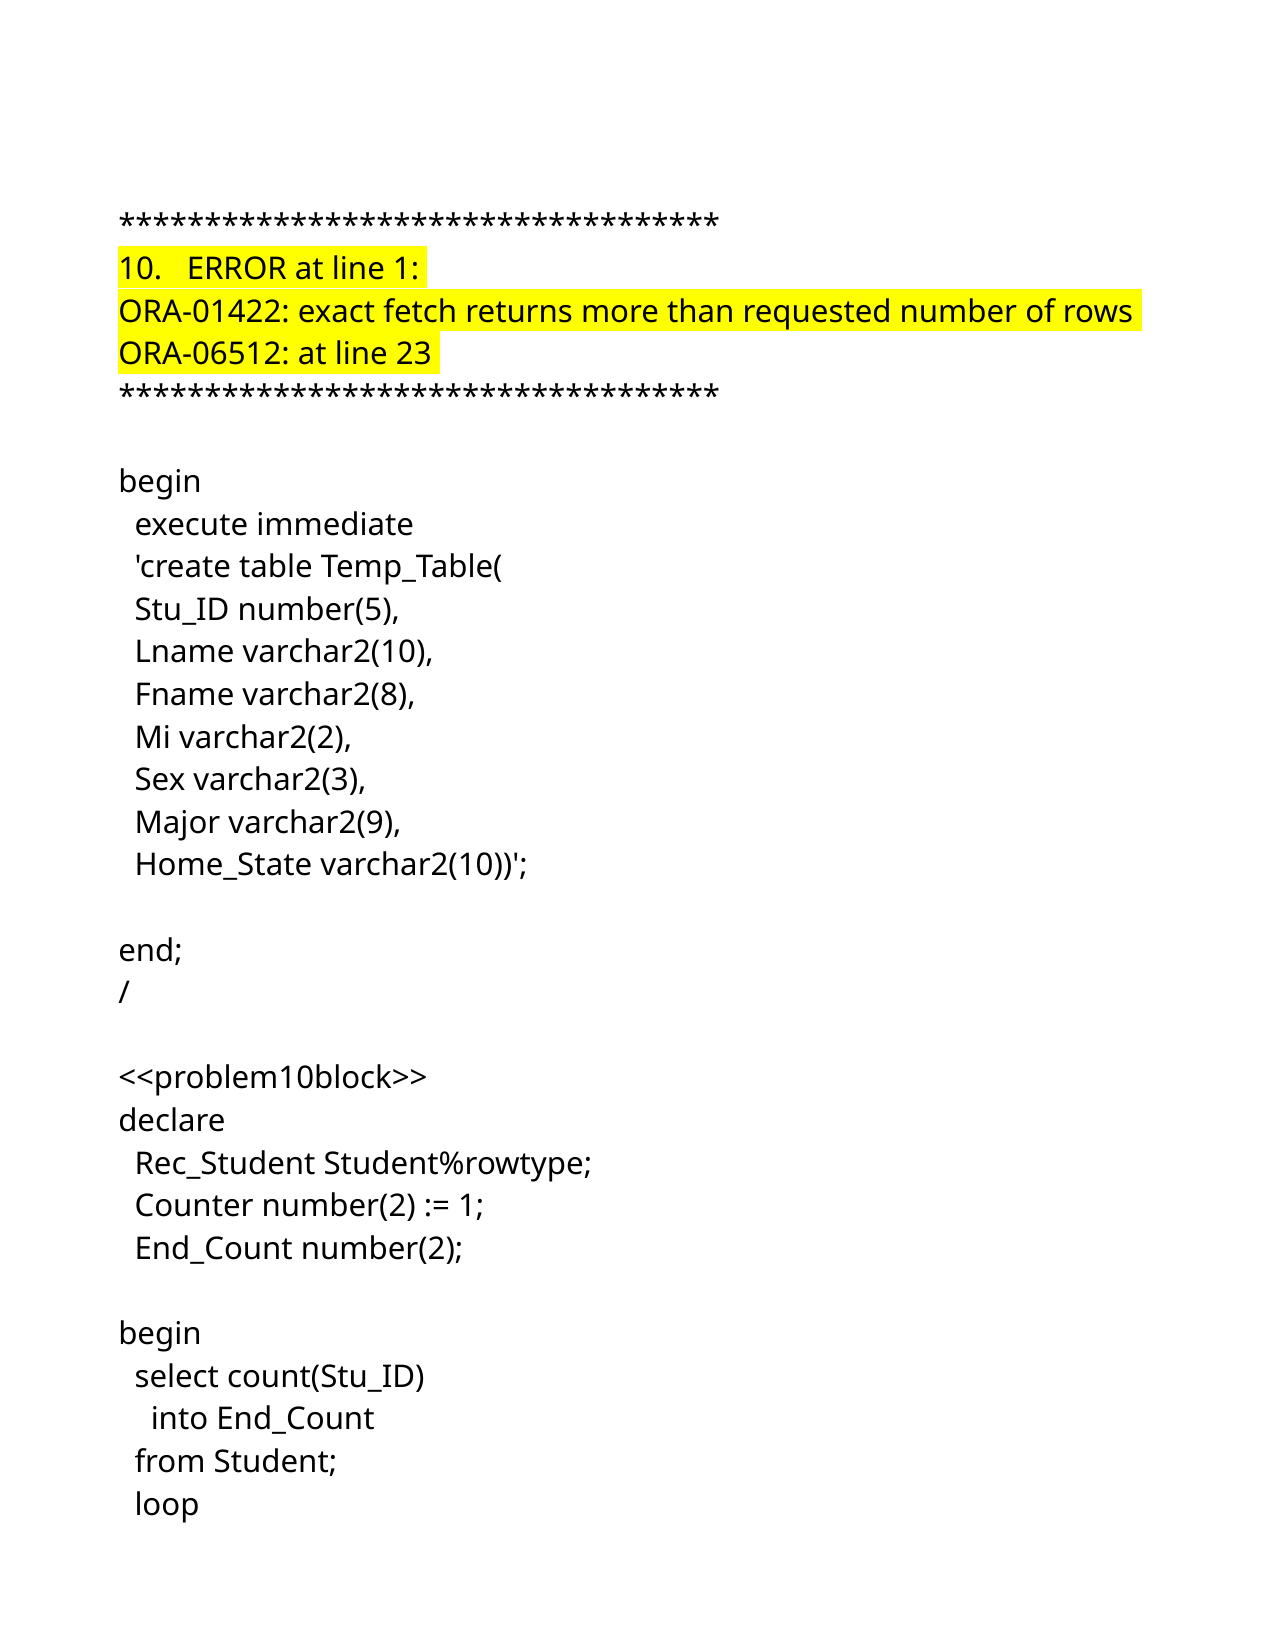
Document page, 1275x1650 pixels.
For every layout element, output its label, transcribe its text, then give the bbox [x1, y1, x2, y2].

text 'create table Temp_Table( [118, 544, 1157, 587]
text Lname varchar2(10), [118, 629, 1157, 672]
text select count(Stu_ID) [118, 1354, 1157, 1396]
text Mi varchar2(2), [118, 714, 1157, 757]
text Major varchar2(9), [118, 800, 1157, 842]
text End_Count number(2); [118, 1226, 1157, 1268]
text Rec_Student Student%rowtype; [118, 1141, 1157, 1183]
text declare [118, 1098, 1157, 1141]
text Sex varchar2(3), [118, 757, 1157, 800]
text 10. ERROR at line 1: [118, 246, 1157, 288]
text loop [118, 1481, 1157, 1524]
text *********************************** [118, 374, 1157, 416]
text Stu_ID number(5), [118, 587, 1157, 629]
text into End_Count [118, 1396, 1157, 1439]
text execute immediate [118, 502, 1157, 544]
text ORA-01422: exact fetch returns more than requested number of rows [118, 288, 1157, 331]
text ORA-06512: at line 23 [118, 331, 1157, 374]
text from Student; [118, 1439, 1157, 1481]
text Fname varchar2(8), [118, 672, 1157, 714]
text / [118, 970, 1157, 1013]
text begin [118, 1311, 1157, 1354]
text begin [118, 459, 1157, 502]
text Counter number(2) := 1; [118, 1183, 1157, 1226]
text Home_State varchar2(10))'; [118, 842, 1157, 885]
text end; [118, 928, 1157, 970]
text <<problem10block>> [118, 1055, 1157, 1098]
text *********************************** [118, 203, 1157, 246]
